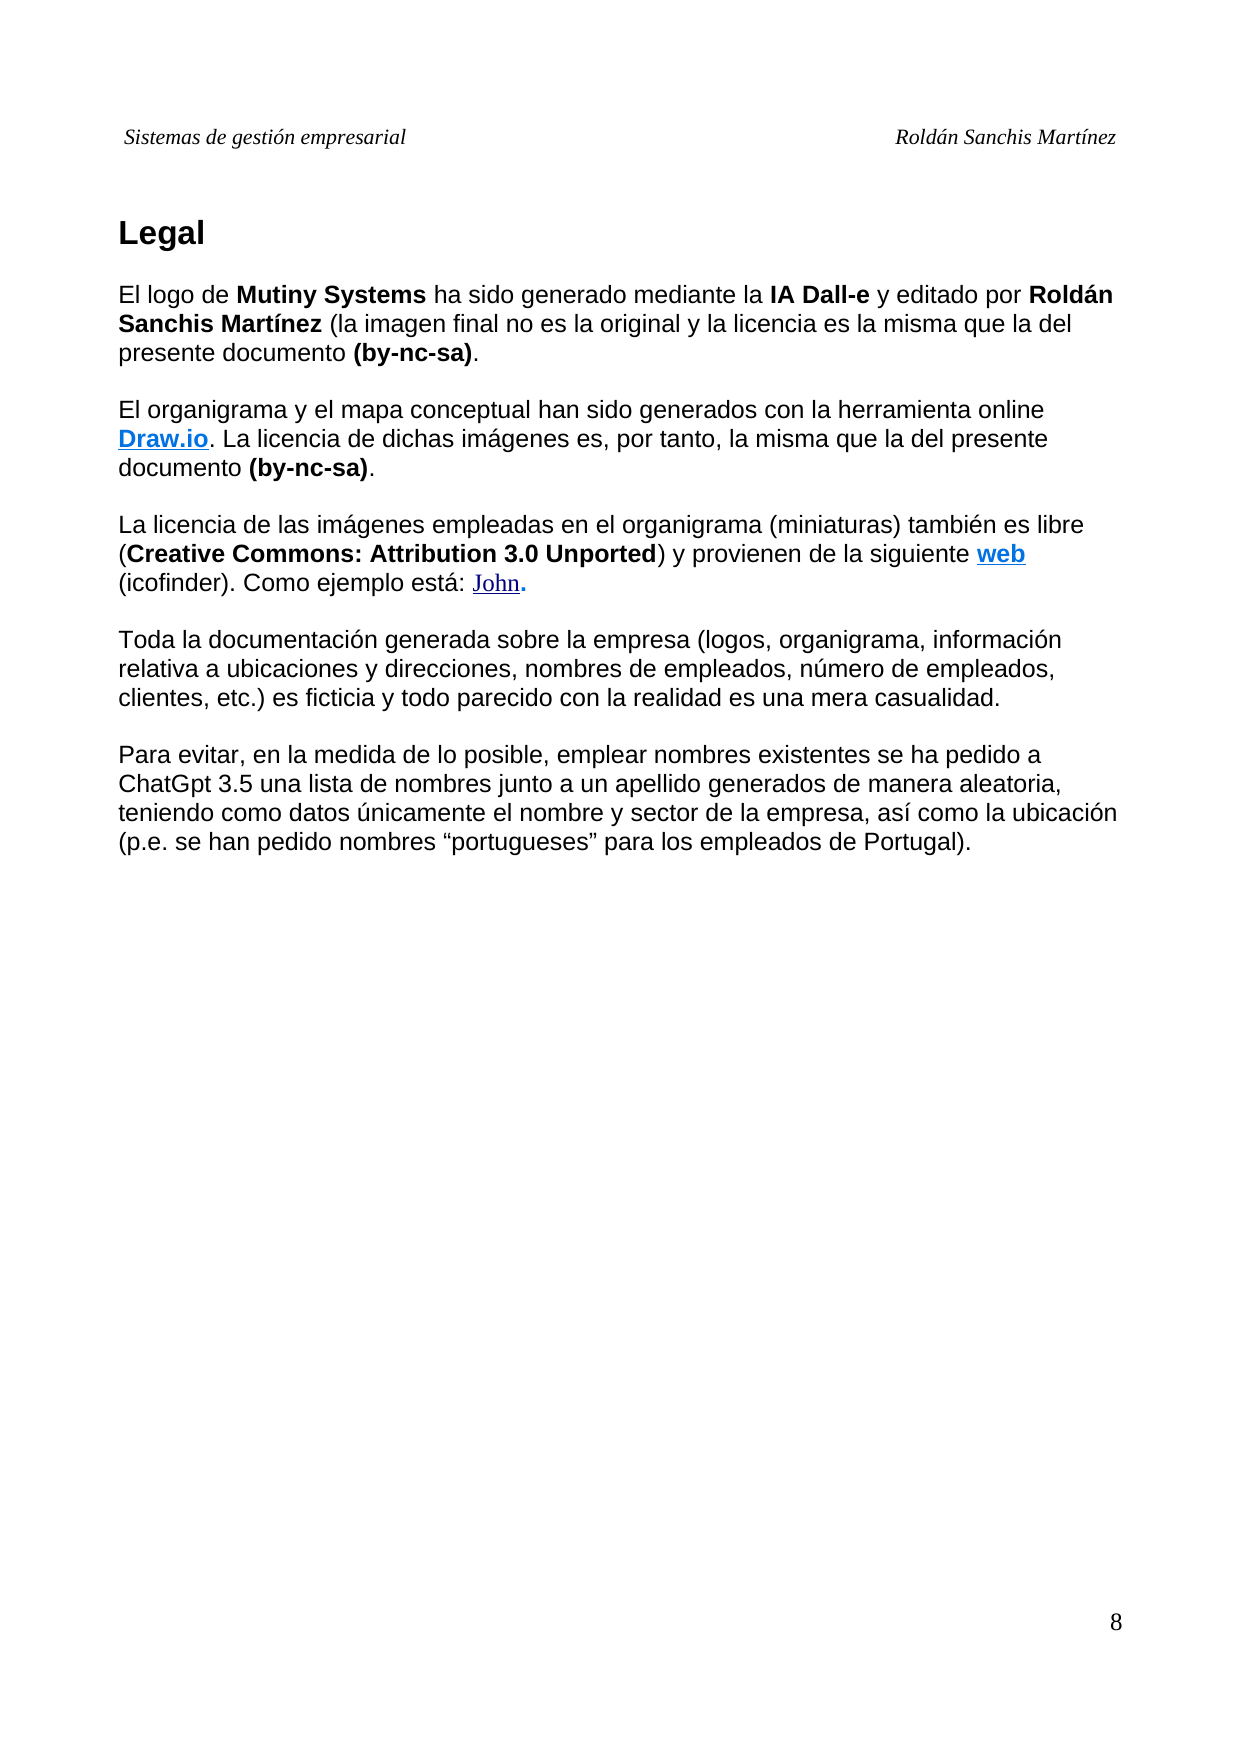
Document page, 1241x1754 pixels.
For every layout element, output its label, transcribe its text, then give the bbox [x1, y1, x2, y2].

text El organigrama y el mapa conceptual han sido generados con la herramienta online Draw.io. La licencia de dichas imágenes es, por tanto, la misma que la del presente documento (by-nc-sa). [118, 395, 1122, 482]
text El logo de Mutiny Systems ha sido generado mediante la IA Dall-e y editado por Roldán Sanchis Martínez (la imagen final no es la original y la licencia es la misma que la del presente documento (by-nc-sa). [118, 280, 1122, 367]
text La licencia de las imágenes empleadas en el organigrama (miniaturas) también es libre (Creative Commons: Attribution 3.0 Unported) y provienen de la siguiente web (icofinder). Como ejemplo está: John. [118, 510, 1122, 597]
text Legal [118, 213, 1122, 252]
text Para evitar, en la medida de lo posible, emplear nombres existentes se ha pedido a ChatGpt 3.5 una lista de nombres junto a un apellido generados de manera aleatoria, teniendo como datos únicamente el nombre y sector de la empresa, así como la ubicación (p.e. se han pedido nombres “portugueses” para los empleados de Portugal). [118, 741, 1122, 856]
text Toda la documentación generada sobre la empresa (logos, organigrama, información relativa a ubicaciones y direcciones, nombres de empleados, número de empleados, clientes, etc.) es ficticia y todo parecido con la realidad es una mera casualidad. [118, 626, 1122, 712]
